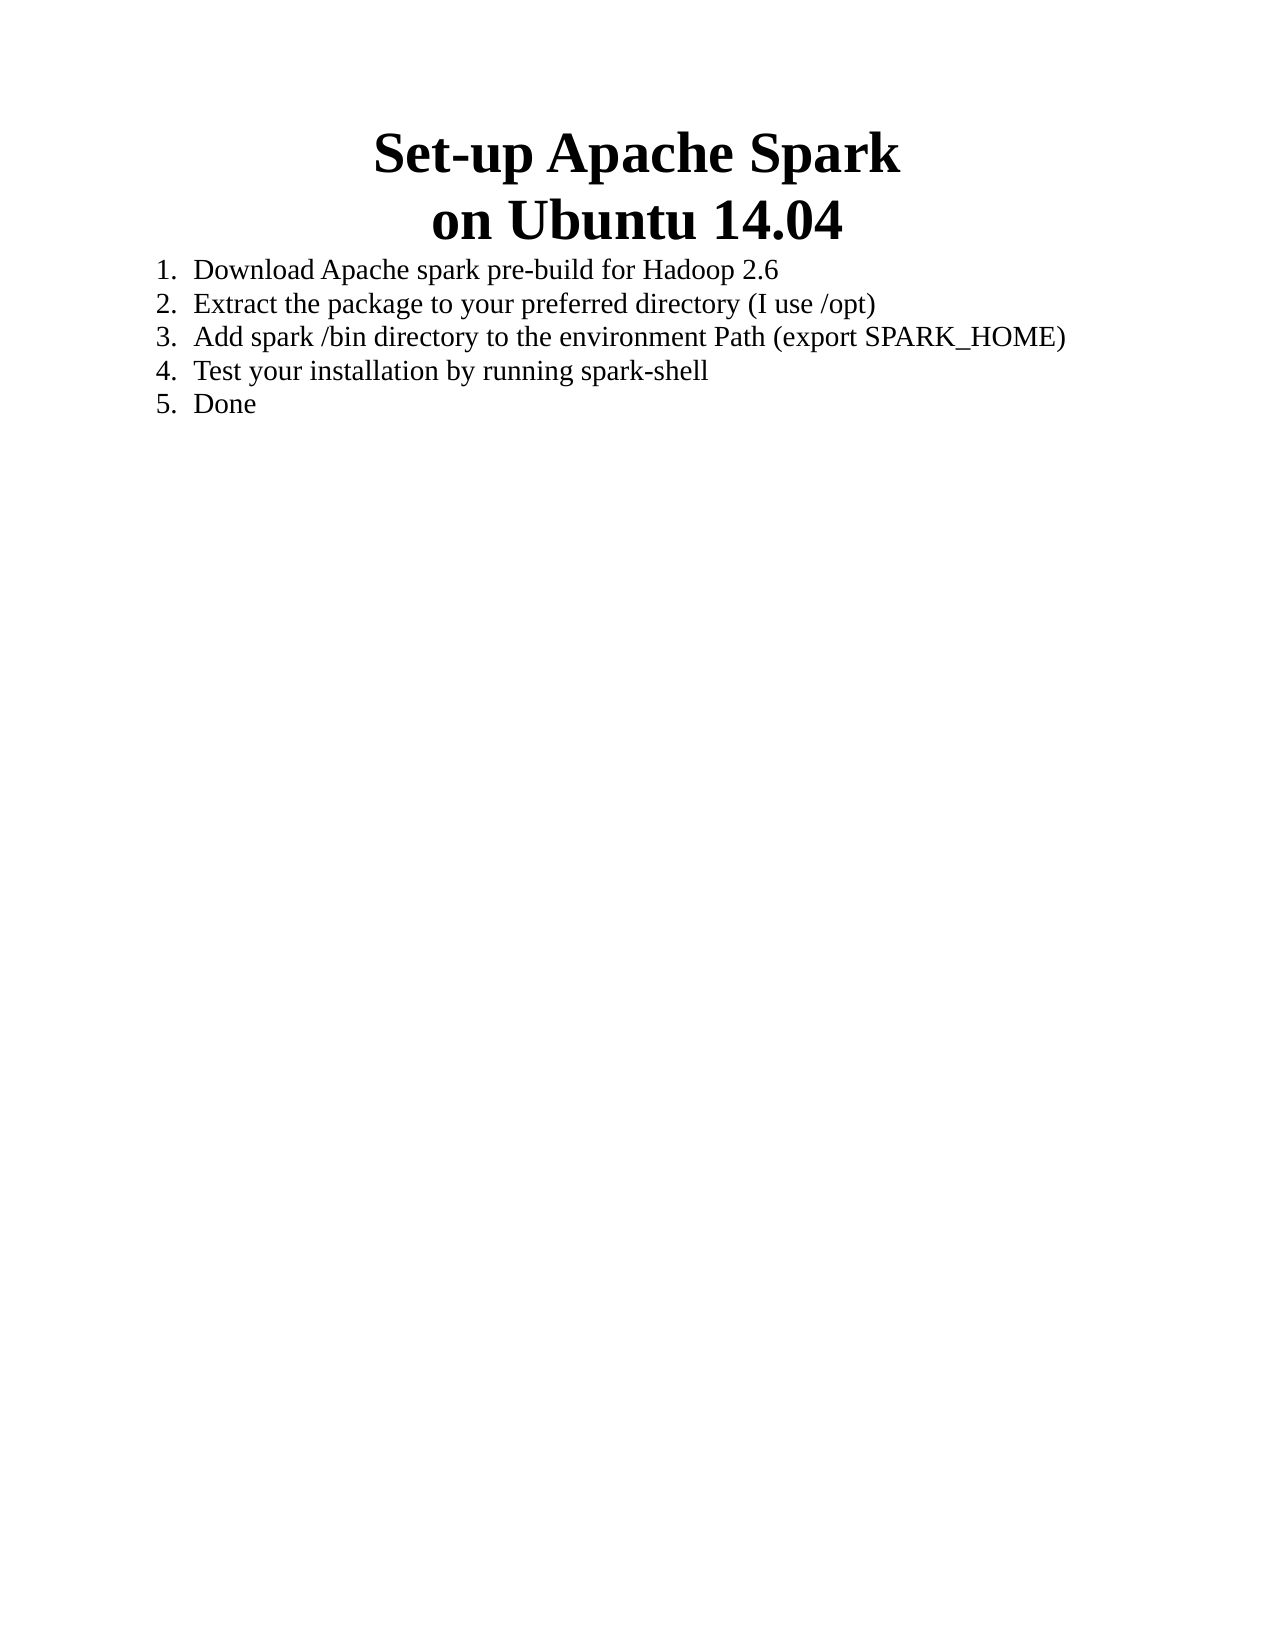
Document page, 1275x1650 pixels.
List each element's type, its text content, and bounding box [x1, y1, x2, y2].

list Download Apache spark pre-build for Hadoop 2.6 [156, 252, 1157, 286]
text on Ubuntu 14.04 [118, 185, 1157, 252]
list Extract the package to your preferred directory (I use /opt) [156, 286, 1157, 319]
list Add spark /bin directory to the environment Path (export SPARK_HOME) [156, 319, 1157, 353]
list Test your installation by running spark-shell [156, 353, 1157, 386]
list Done [156, 386, 1157, 420]
text Set-up Apache Spark [118, 118, 1157, 185]
